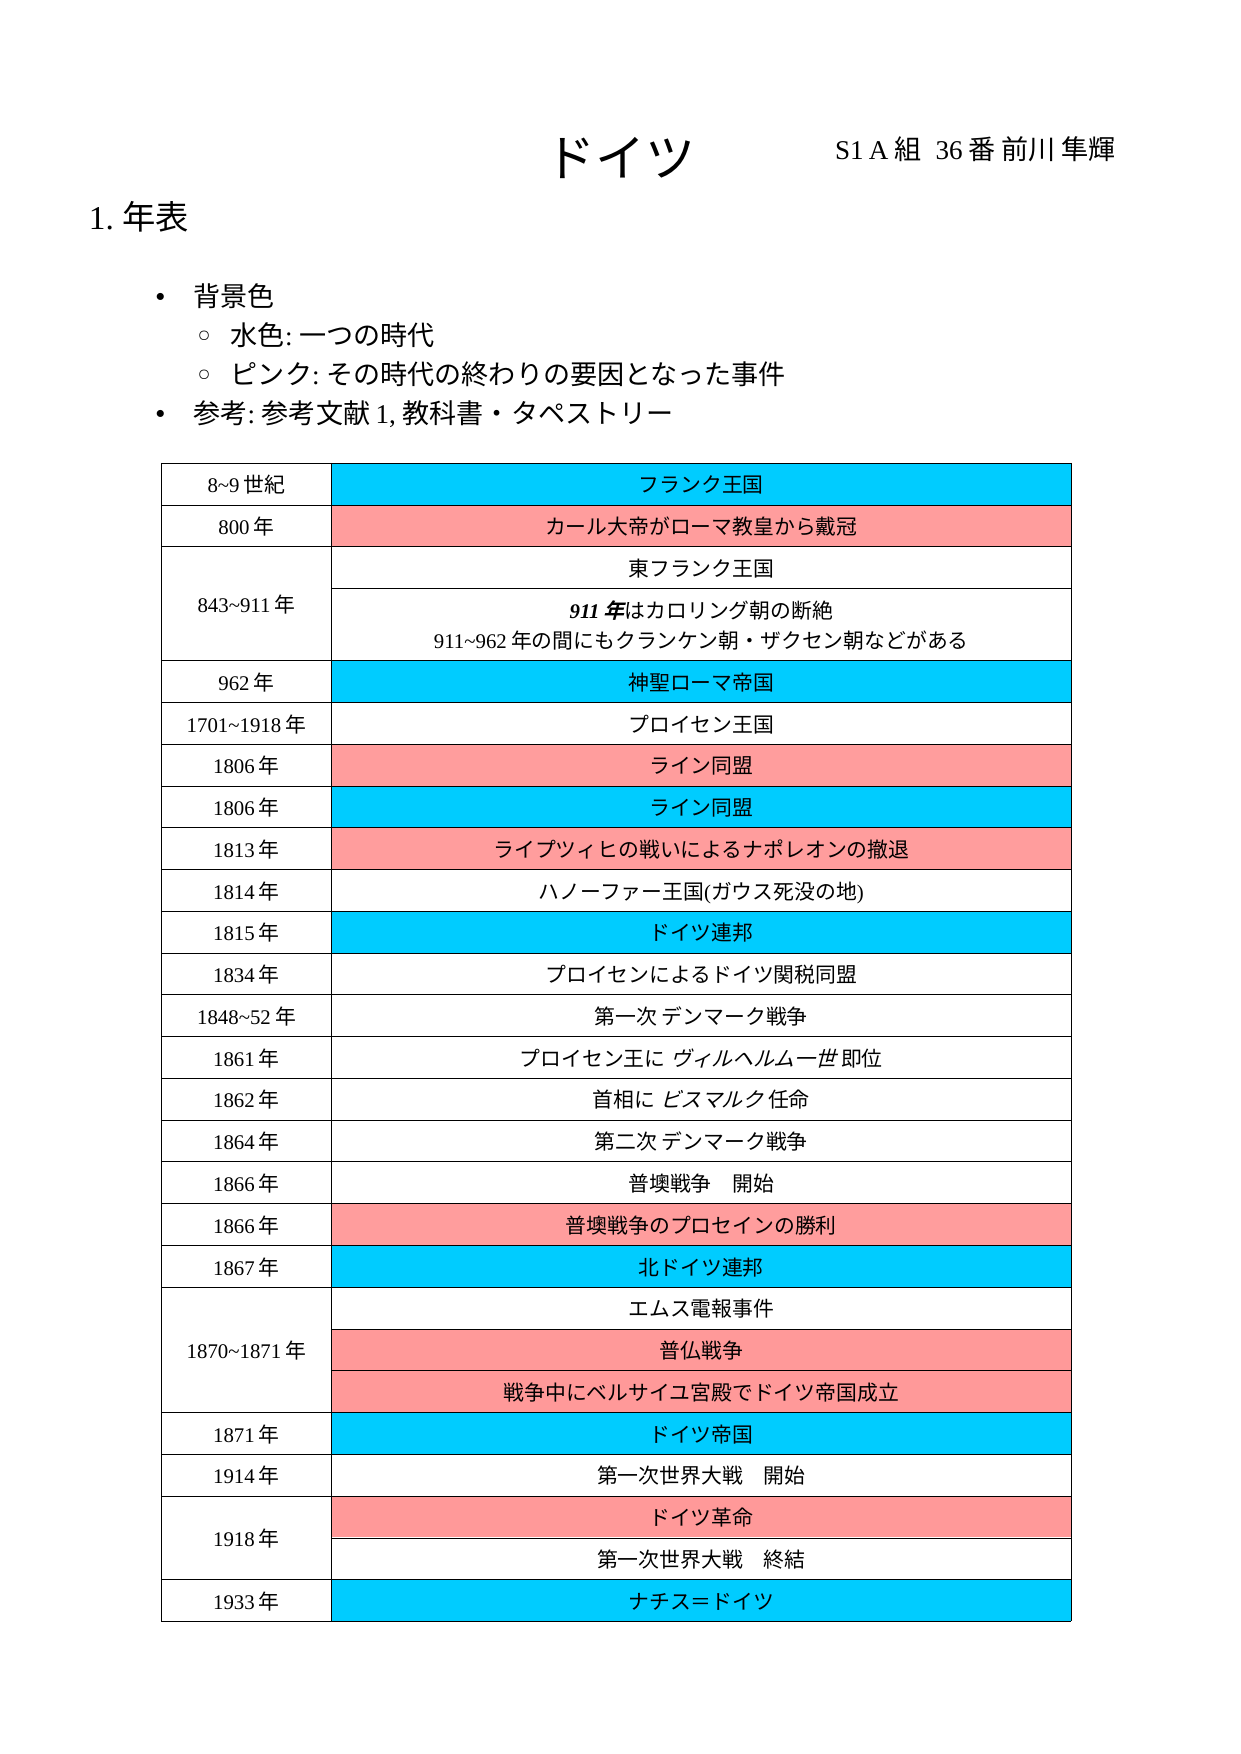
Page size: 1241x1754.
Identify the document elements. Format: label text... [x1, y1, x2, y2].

text ドイツ [59, 118, 1181, 191]
table_cell 普仏戦争 [332, 1330, 1071, 1370]
table_cell 1866年 [162, 1162, 331, 1203]
table_cell 1914年 [162, 1455, 331, 1496]
table_cell 普墺戦争 開始 [332, 1162, 1071, 1203]
table_cell 1813年 [162, 828, 331, 869]
table_cell 1806年 [162, 787, 331, 827]
table_cell ドイツ連邦 [332, 912, 1071, 953]
table_cell 北ドイツ連邦 [332, 1246, 1071, 1287]
table_cell 843~911年 [162, 547, 331, 660]
table_header フランク王国 [332, 464, 1071, 505]
list ピンク: その時代の終わりの要因となった事件 [193, 353, 1122, 392]
table_cell 第一次 デンマーク戦争 [332, 995, 1071, 1036]
table_cell 1870~1871年 [162, 1288, 331, 1412]
table_cell プロイセンによるドイツ関税同盟 [332, 954, 1071, 994]
table_header 8~9世紀 [162, 464, 331, 505]
text 1. 年表 [89, 191, 1169, 239]
table_cell ナチス＝ドイツ [332, 1580, 1071, 1621]
table_cell プロイセン王に ヴィルヘルム一世 即位 [332, 1037, 1071, 1078]
table_cell 1815年 [162, 912, 331, 953]
list 背景色 [156, 275, 1122, 314]
table_cell 神聖ローマ帝国 [332, 661, 1071, 702]
table_cell エムス電報事件 [332, 1288, 1071, 1328]
table_cell 1806年 [162, 745, 331, 786]
table_cell 第一次世界大戦 終結 [332, 1539, 1071, 1579]
table_cell 1867年 [162, 1246, 331, 1287]
table_cell 1701~1918年 [162, 703, 331, 744]
table_cell 第二次 デンマーク戦争 [332, 1121, 1071, 1161]
table_cell 1918年 [162, 1497, 331, 1579]
table_cell 1866年 [162, 1204, 331, 1245]
table_cell 1834年 [162, 954, 331, 994]
list 参考: 参考文献1, 教科書・タペストリー [156, 392, 1122, 432]
list 水色: 一つの時代 [193, 314, 1122, 353]
table_cell ハノーファー王国(ガウス死没の地) [332, 870, 1071, 911]
table_cell 1848~52年 [162, 995, 331, 1036]
table_cell 911年はカロリング朝の断絶 911~962年の間にもクランケン朝・ザクセン朝などがある [332, 589, 1071, 660]
table_cell プロイセン王国 [332, 703, 1071, 744]
table_cell ドイツ帝国 [332, 1413, 1071, 1454]
table_cell 1862年 [162, 1079, 331, 1120]
table_cell ライン同盟 [332, 787, 1071, 827]
table_cell 1933年 [162, 1580, 331, 1621]
table_cell 962年 [162, 661, 331, 702]
table_cell ライン同盟 [332, 745, 1071, 786]
table_cell カール大帝がローマ教皇から戴冠 [332, 506, 1071, 546]
table_cell 戦争中にベルサイユ宮殿でドイツ帝国成立 [332, 1371, 1071, 1412]
table_cell 1871年 [162, 1413, 331, 1454]
table_cell 首相に ビスマルク 任命 [332, 1079, 1071, 1120]
table_cell 1814年 [162, 870, 331, 911]
table_cell 第一次世界大戦 開始 [332, 1455, 1071, 1496]
table_cell 800年 [162, 506, 331, 546]
table_cell ドイツ革命 [332, 1497, 1071, 1537]
table_cell 1861年 [162, 1037, 331, 1078]
table_cell 普墺戦争のプロセインの勝利 [332, 1204, 1071, 1245]
table_cell ライプツィヒの戦いによるナポレオンの撤退 [332, 828, 1071, 869]
table_cell 1864年 [162, 1121, 331, 1161]
table_cell 東フランク王国 [332, 547, 1071, 588]
